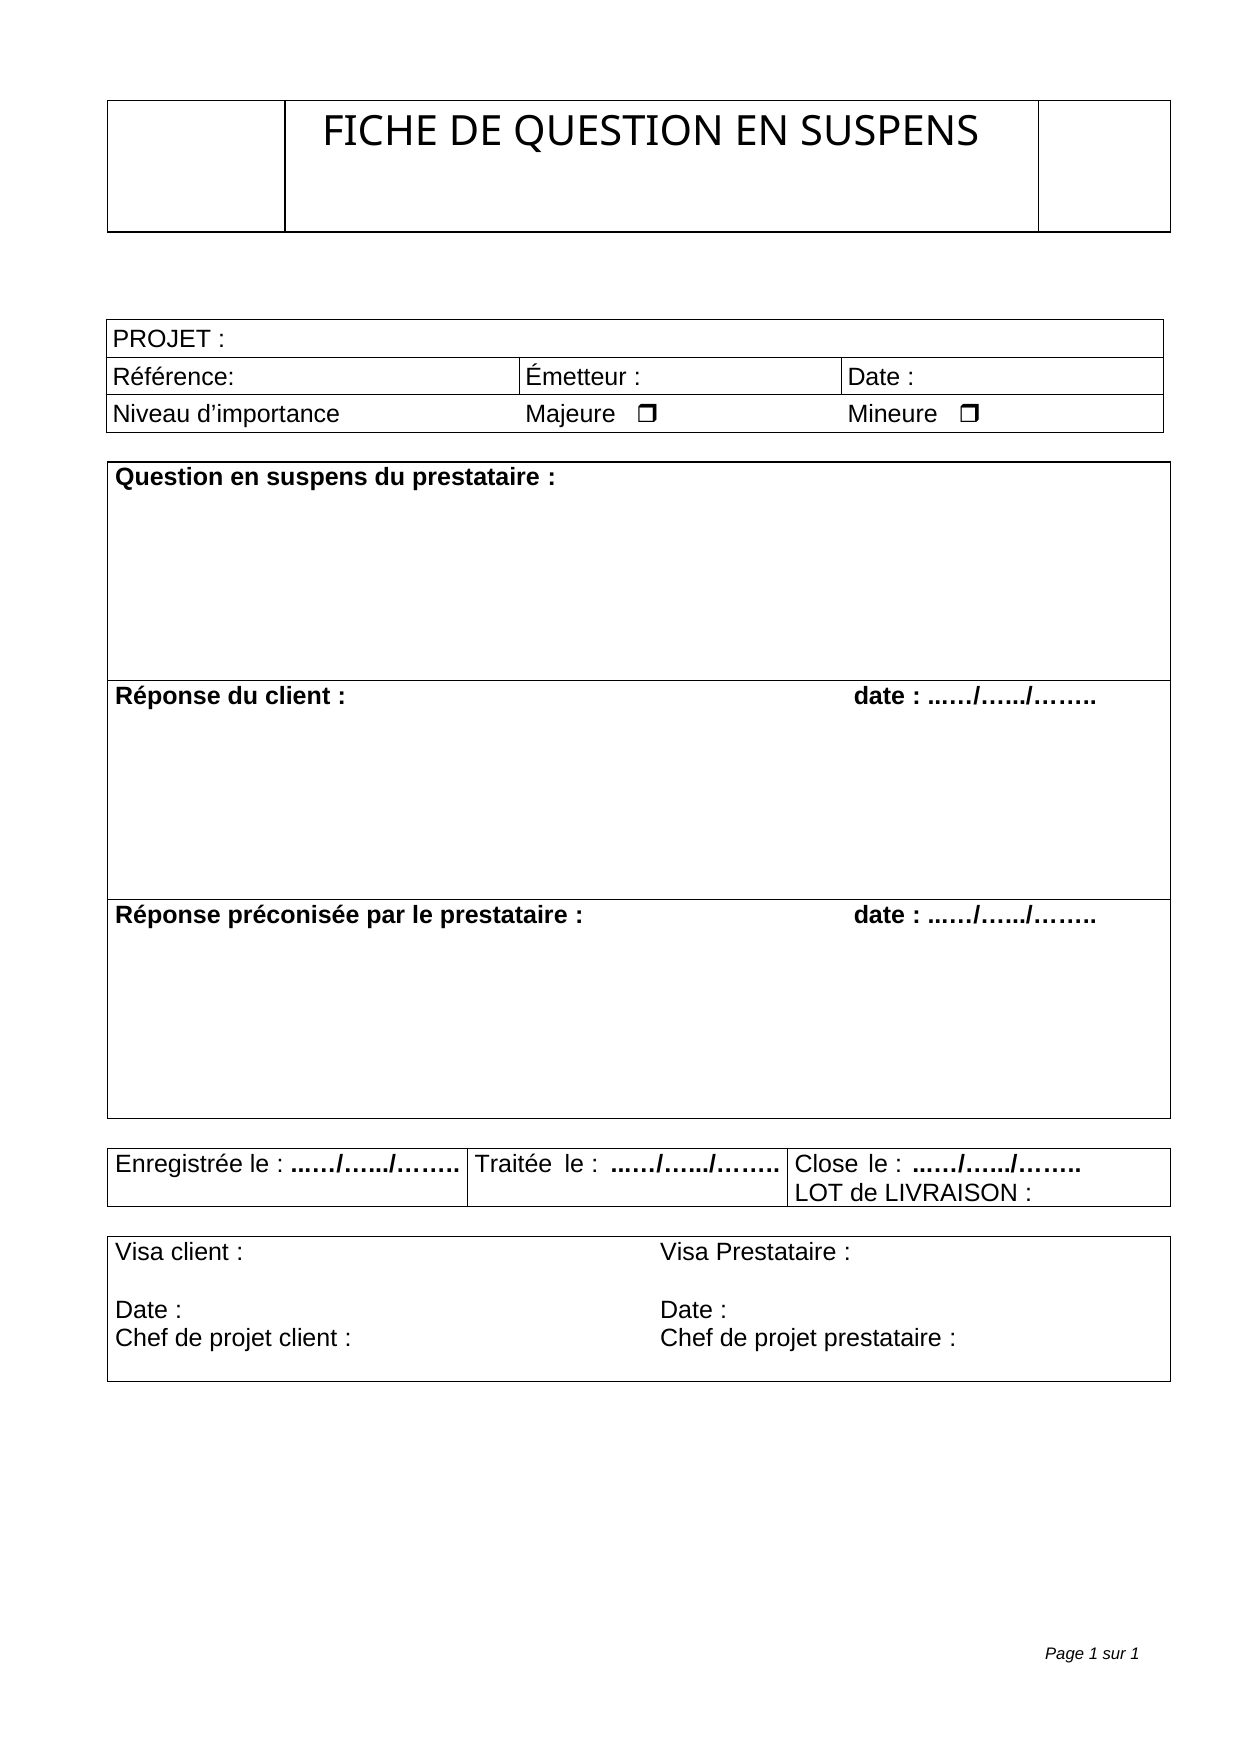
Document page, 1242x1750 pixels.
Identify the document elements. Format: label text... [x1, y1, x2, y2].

table_cell Majeure  [519, 395, 841, 432]
table_header Traitée le : ...…/….../…….. [468, 1149, 787, 1206]
table_cell [108, 1352, 653, 1381]
table_header PROJET : [107, 320, 1163, 357]
table_cell [653, 1266, 1170, 1294]
table_cell Réponse préconisée par le prestataire : date : ...…/….../…….. [108, 900, 1170, 1118]
table_header Visa client : [108, 1237, 653, 1266]
table_header Question en suspens du prestataire : [108, 463, 1170, 680]
table_header [1039, 101, 1170, 231]
table_header [108, 233, 1171, 290]
table_cell [653, 1352, 1170, 1381]
table_header [108, 101, 284, 231]
table_header Enregistrée le : ...…/….../…….. [108, 1149, 467, 1206]
table_cell Niveau d’importance [107, 395, 519, 432]
table_cell Date : [842, 358, 1163, 394]
table_cell Réponse du client : date : ...…/….../…….. [108, 681, 1170, 899]
table_cell Chef de projet prestataire : [653, 1323, 1170, 1352]
table_cell Chef de projet client : [108, 1323, 653, 1352]
table_cell Émetteur : [520, 358, 841, 394]
table_header Close le : ...…/….../…….. LOT de LIVRAISON : [788, 1149, 1170, 1206]
table_cell Référence: [107, 358, 519, 394]
table_cell Mineure  [841, 395, 1163, 432]
table_cell Date : [108, 1295, 653, 1323]
table_header Visa Prestataire : [653, 1237, 1170, 1266]
table_header FICHE DE QUESTION EN SUSPENS [286, 101, 1038, 231]
table_cell Date : [653, 1295, 1170, 1323]
table_cell [108, 1266, 653, 1294]
